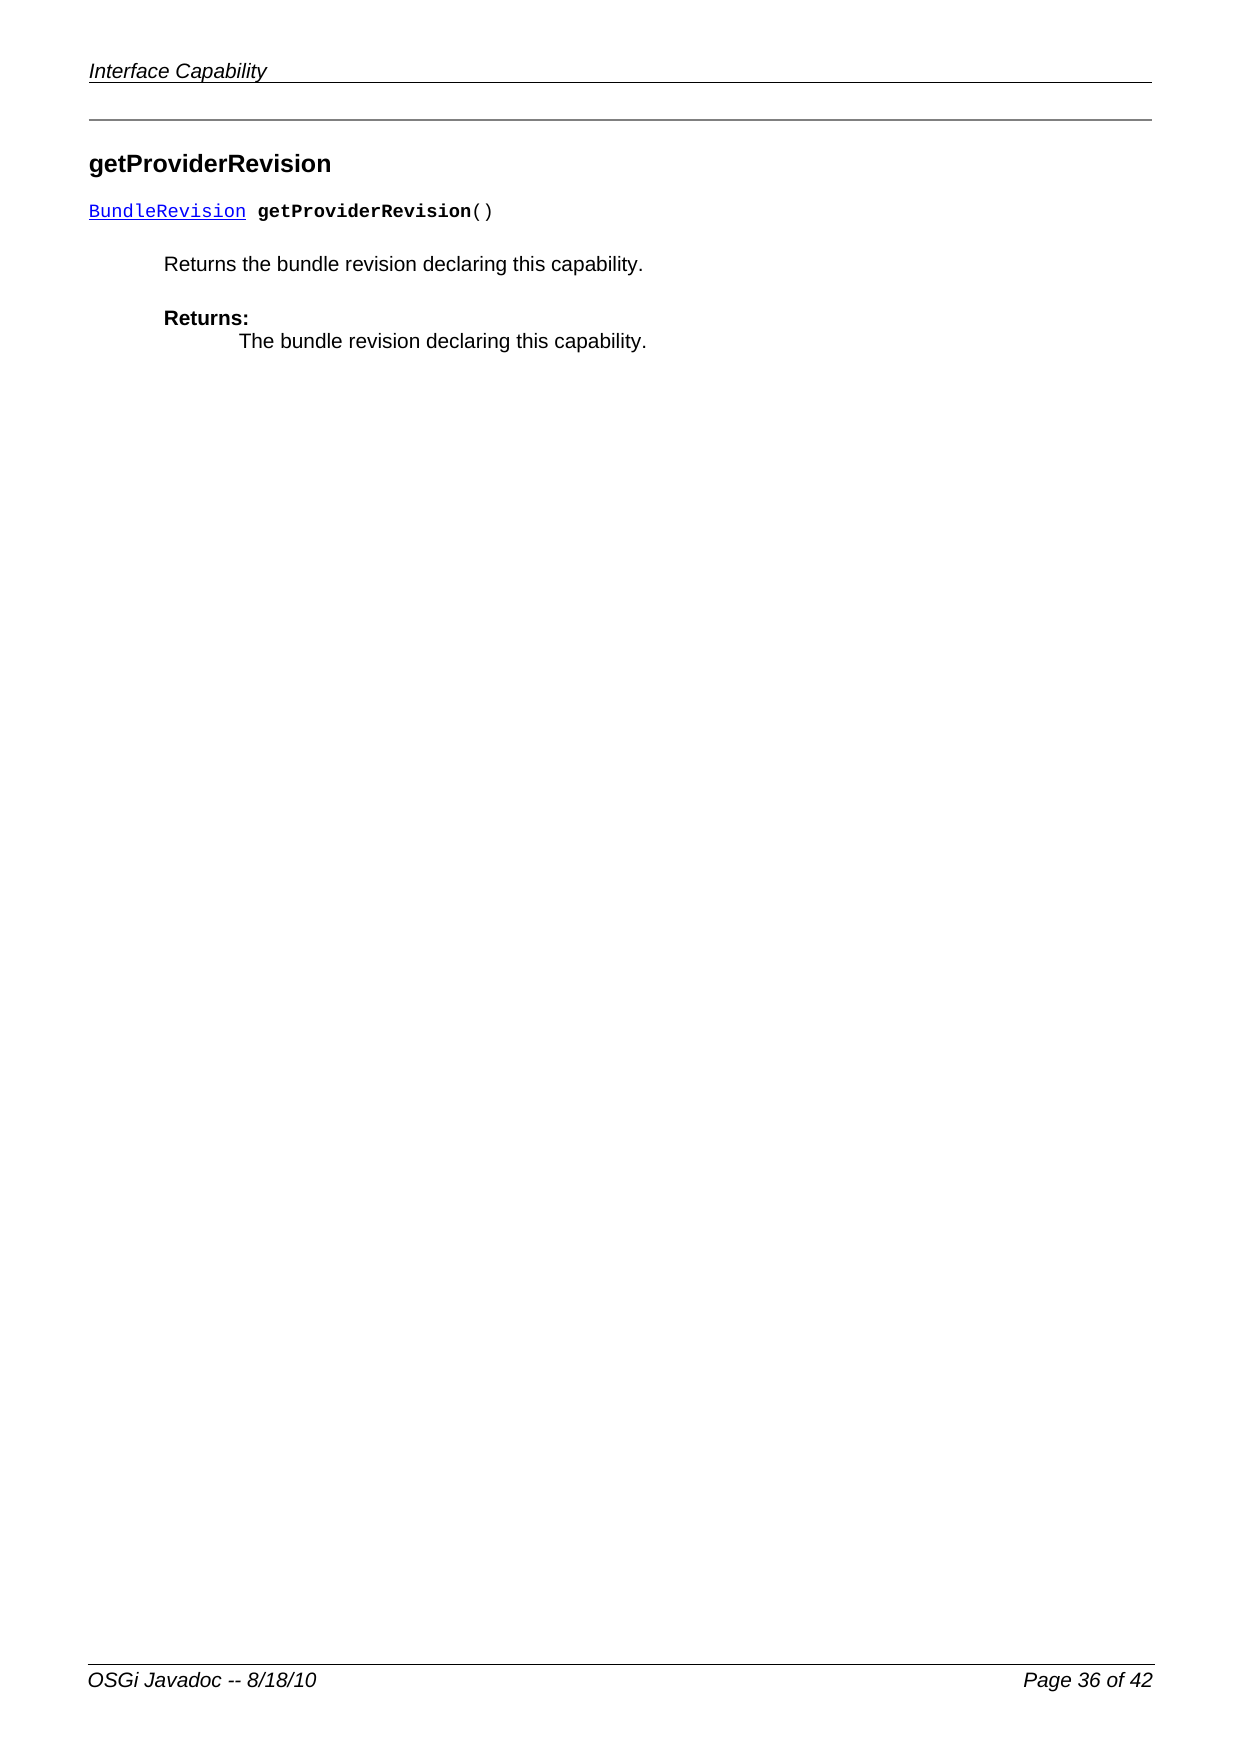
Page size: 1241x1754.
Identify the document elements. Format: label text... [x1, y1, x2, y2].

subtitle getProviderRevision [88, 149, 1152, 178]
text Returns the bundle revision declaring this capability. [163, 252, 1152, 276]
text The bundle revision declaring this capability. [238, 329, 1152, 353]
text BundleRevision getProviderRevision() [88, 202, 1152, 223]
text Returns: [163, 305, 1152, 329]
